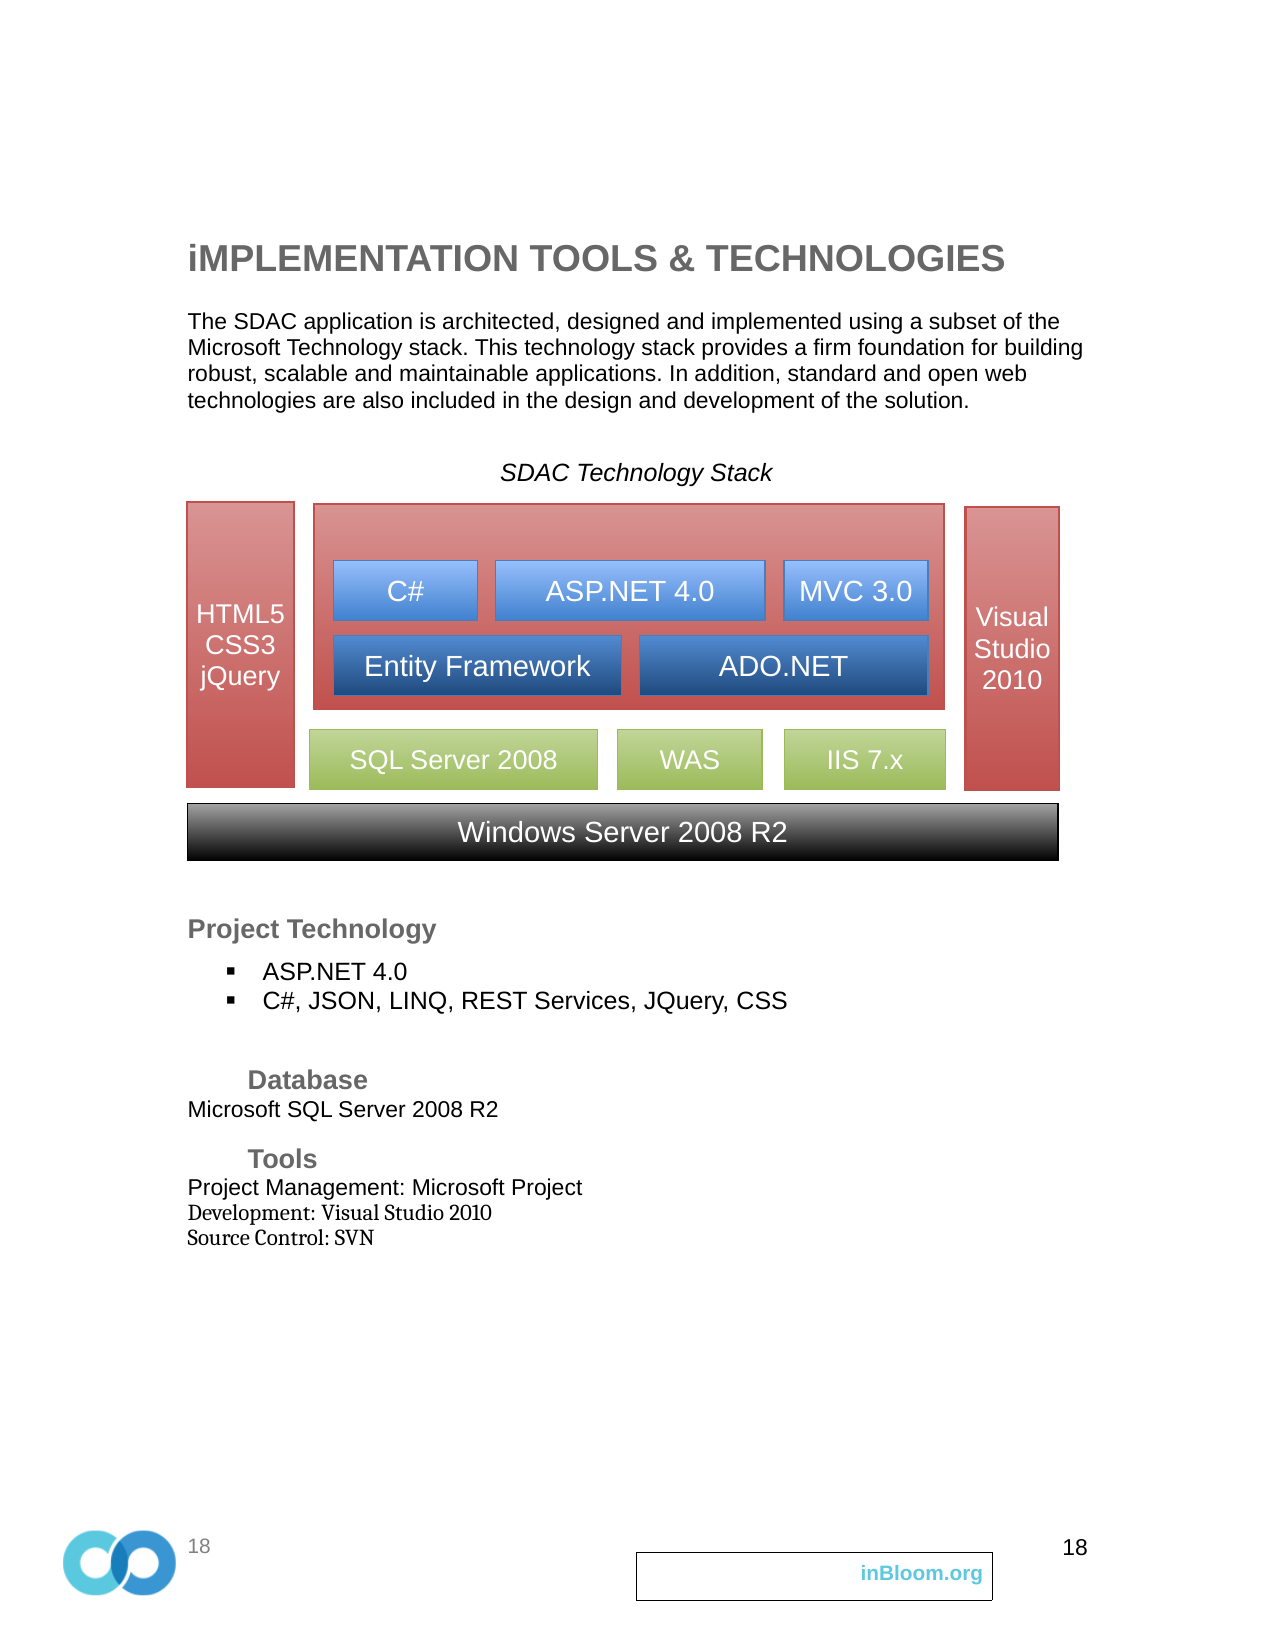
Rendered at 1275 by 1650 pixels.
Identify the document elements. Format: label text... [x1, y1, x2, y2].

list C#, JSON, LINQ, REST Services, JQuery, CSS [225, 986, 1087, 1043]
text Source Control: SVN [187, 1225, 1087, 1250]
text SDAC Technology Stack [187, 458, 1087, 487]
subtitle iMPLEMENTATION TOOLS & TECHNOLOGIES [187, 236, 1087, 279]
subtitle Project Technology [187, 913, 1087, 944]
text The SDAC application is architected, designed and implemented using a subset of the Microsoft Technology stack. This technology stack provides a firm foundation for building robust, scalable and maintainable applications. In addition, standard and open web technologies are also included in the design and development of the solution. [187, 308, 1087, 413]
text Development: Visual Studio 2010 [187, 1200, 1087, 1225]
picture [53, 1518, 926, 1635]
subtitle Tools [187, 1143, 1087, 1174]
subtitle Database [187, 1064, 1087, 1096]
text Project Management: Microsoft Project [187, 1174, 1087, 1200]
list ASP.NET 4.0 [225, 957, 1087, 986]
text Microsoft SQL Server 2008 R2 [187, 1096, 1087, 1122]
